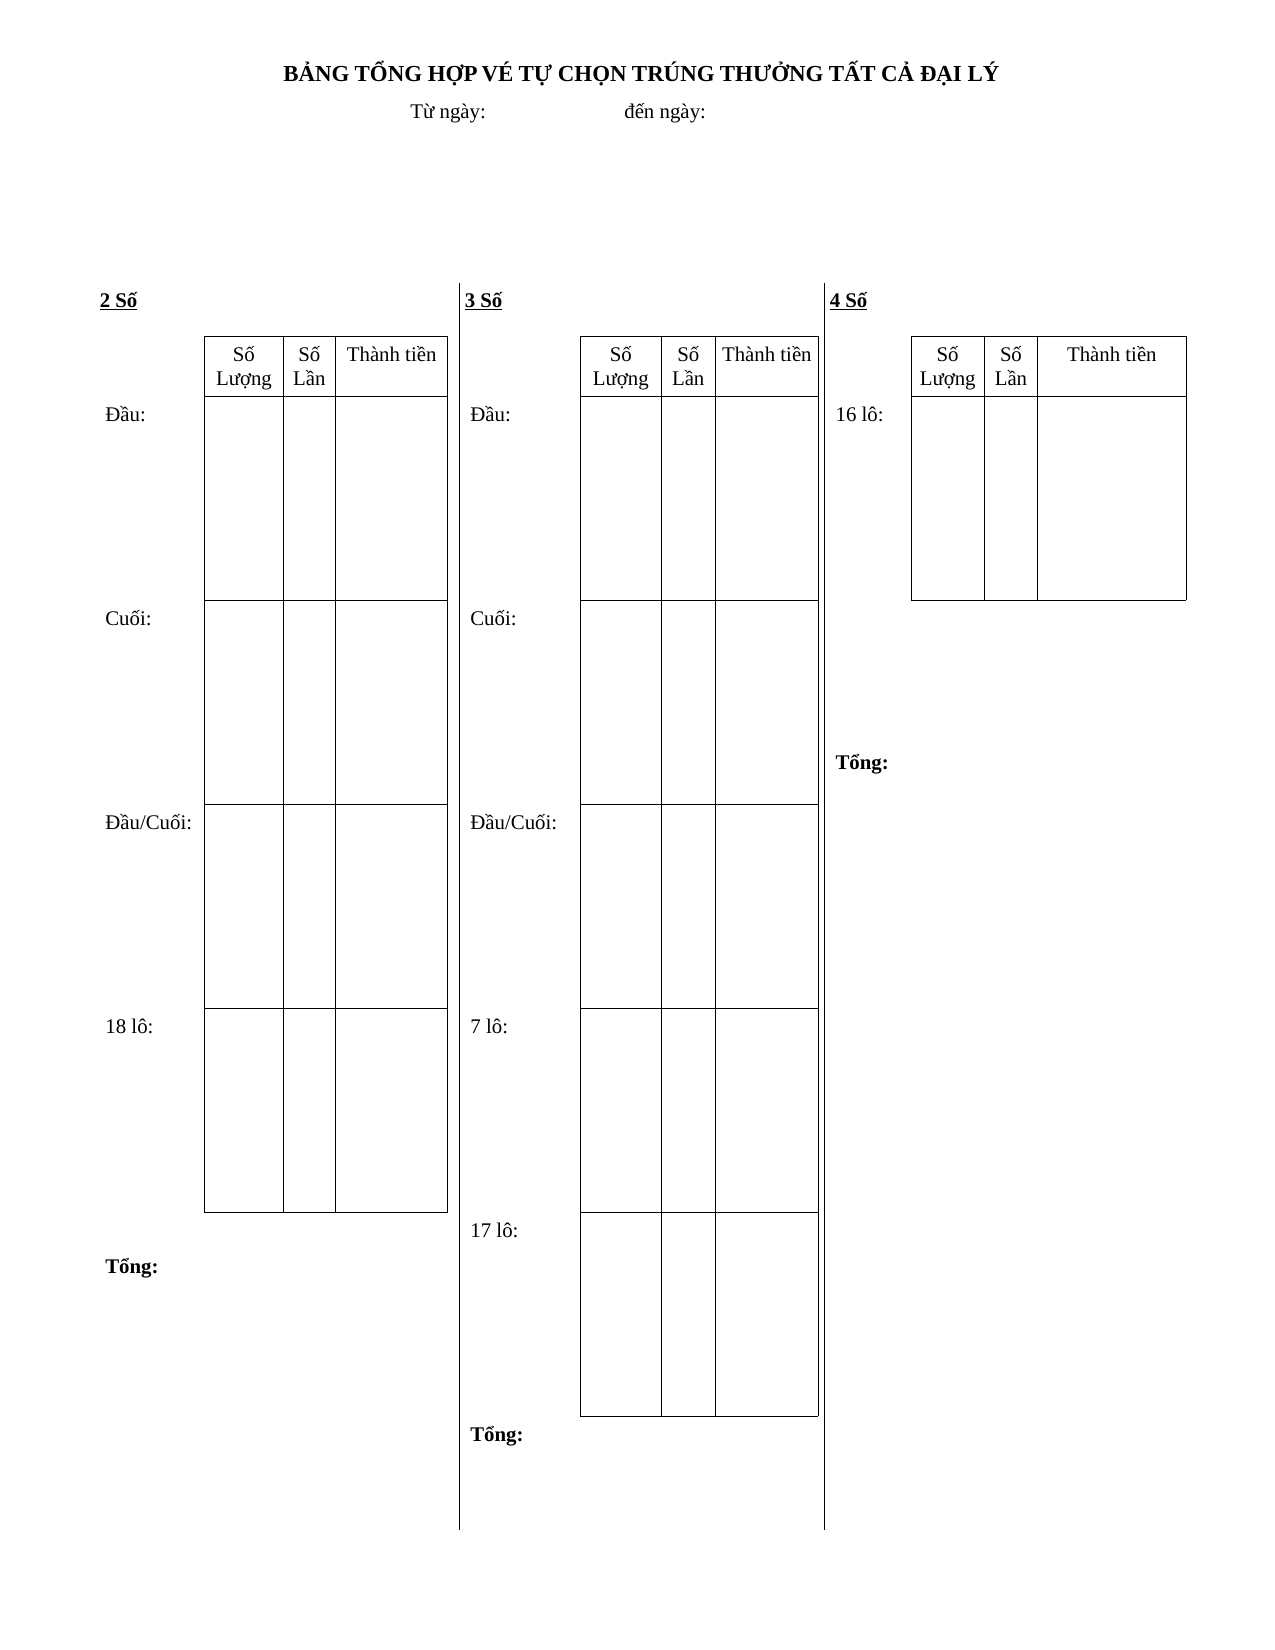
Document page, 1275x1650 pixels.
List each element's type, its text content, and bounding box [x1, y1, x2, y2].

table_cell <line['tong_sl_2_trung']> [283, 1248, 335, 1428]
table_cell Tổng: [465, 1416, 580, 1524]
table_header 4 Số [825, 283, 1189, 1530]
table_cell <line['tong_sl_2_c_trung']> [284, 601, 335, 804]
table_cell <line['tong_sl_2_d_trung']> [284, 397, 335, 600]
table_cell <line['tong_tien_2']> [335, 1248, 447, 1428]
table_cell [283, 1213, 335, 1248]
table_cell <line['tong_sl_2_dc']> [205, 805, 283, 1008]
table_header 3 Số [460, 283, 824, 1530]
table_cell <line['tong_tien_2_dc']> [336, 805, 447, 1008]
table_cell Đầu: [100, 396, 204, 600]
table_cell <line['tong_tien_4']> [1037, 601, 1186, 924]
table_cell <line['tong_tien_3_dc']> [716, 805, 818, 1008]
table_cell Tổng: [100, 1248, 204, 1428]
table_cell <line['tong_tien_2_c']> [336, 601, 447, 804]
table_cell <line['tong_sl_3_trung']> [661, 1417, 715, 1524]
text <line.name> [94, 257, 1189, 281]
table_header Số Lượng [205, 337, 283, 396]
table_header Thành tiền [716, 337, 818, 396]
table_header 2 Số [94, 283, 459, 1530]
table_cell <line['tong_tien_4_16']> [1038, 397, 1186, 600]
table_cell <line['tong_tien_2_18']> [336, 1009, 447, 1212]
table_header [465, 336, 580, 396]
table_cell 18 lô: [100, 1008, 204, 1212]
table_cell <line['tong_sl_4_16']> [912, 397, 984, 600]
table_cell <line['tong_sl_3_dc_trung']> [662, 805, 715, 1008]
table_cell 7 lô: [465, 1008, 580, 1212]
text <daily.ma_daily> <daily.name> [94, 203, 1189, 227]
table_cell <line['tong_sl_3_7_trung']> [662, 1009, 715, 1212]
table_header Số Lần [985, 337, 1037, 396]
table_cell <line['tong_tien_3']> [715, 1417, 818, 1524]
table_header [100, 336, 204, 396]
table_cell Đầu: [465, 396, 580, 600]
table_cell <line['tong_sl_3_d']> [581, 397, 661, 600]
table_cell <line['tong_sl_3_7']> [581, 1009, 661, 1212]
table_cell <line['tong_sl_3_dc']> [581, 805, 661, 1008]
table_cell Tổng: [830, 600, 911, 924]
table_cell <line['tong_sl_3_17']> [581, 1213, 661, 1416]
table_cell <line['tong_sl_3_c_trung']> [662, 601, 715, 804]
table_cell <line['tong_sl_4_16_trung']> [985, 397, 1037, 600]
table_cell [205, 1213, 283, 1248]
table_cell <line['tong_tien_3_c']> [716, 601, 818, 804]
table_cell [100, 1212, 204, 1248]
table_cell <line['tong_sl_3_c']> [581, 601, 661, 804]
table_cell <line['tong_sl_2_dc_trung']> [284, 805, 335, 1008]
table_header Số Lượng [912, 337, 984, 396]
table_cell <line['tong_sl_3']> [580, 1417, 661, 1524]
table_cell <line['tong_sl_3_d_trung']> [662, 397, 715, 600]
table_cell Đầu/Cuối: [465, 804, 580, 1008]
table_cell <line['tong_tien_3_17']> [716, 1213, 818, 1416]
table_cell 17 lô: [465, 1212, 580, 1416]
table_cell <line['tong_sl_2_c']> [205, 601, 283, 804]
table_cell Cuối: [465, 600, 580, 804]
text Từ ngày: <get_date()> đến ngày: <get_date_to()> [94, 99, 1189, 123]
table_cell <line['tong_tien_3_d']> [716, 397, 818, 600]
table_cell <line['tong_sl_2_d']> [205, 397, 283, 600]
table_cell <line['tong_sl_2_18']> [205, 1009, 283, 1212]
table_cell <line['tong_tien_3_7']> [716, 1009, 818, 1212]
table_cell <line['tong_sl_3_17_trung']> [662, 1213, 715, 1416]
text BẢNG TỔNG HỢP VÉ TỰ CHỌN TRÚNG THƯỞNG TẤT CẢ ĐẠI LÝ [94, 60, 1189, 86]
text <for each="line in get_chitiet(daily)"> [94, 230, 1190, 254]
table_cell <line['tong_sl_2_18_trung']> [284, 1009, 335, 1212]
table_header Thành tiền [336, 337, 447, 396]
table_cell <line['tong_tien_2_d']> [336, 397, 447, 600]
text <for each="daily in get_daily()"> [94, 176, 1190, 200]
table_cell Đầu/Cuối: [100, 804, 204, 1008]
table_cell 16 lô: [830, 396, 911, 600]
table_header Số Lần [284, 337, 335, 396]
table_header Số Lần [662, 337, 715, 396]
table_header [830, 336, 911, 396]
table_header Thành tiền [1038, 337, 1186, 396]
table_header Số Lượng [581, 337, 661, 396]
table_cell <line['tong_sl_4']> [911, 601, 984, 924]
table_cell <line['tong_sl_4_trung']> [984, 601, 1037, 924]
table_cell Cuối: [100, 600, 204, 804]
table_cell [335, 1213, 447, 1248]
table_cell <line['tong_sl_2']> [205, 1248, 283, 1428]
